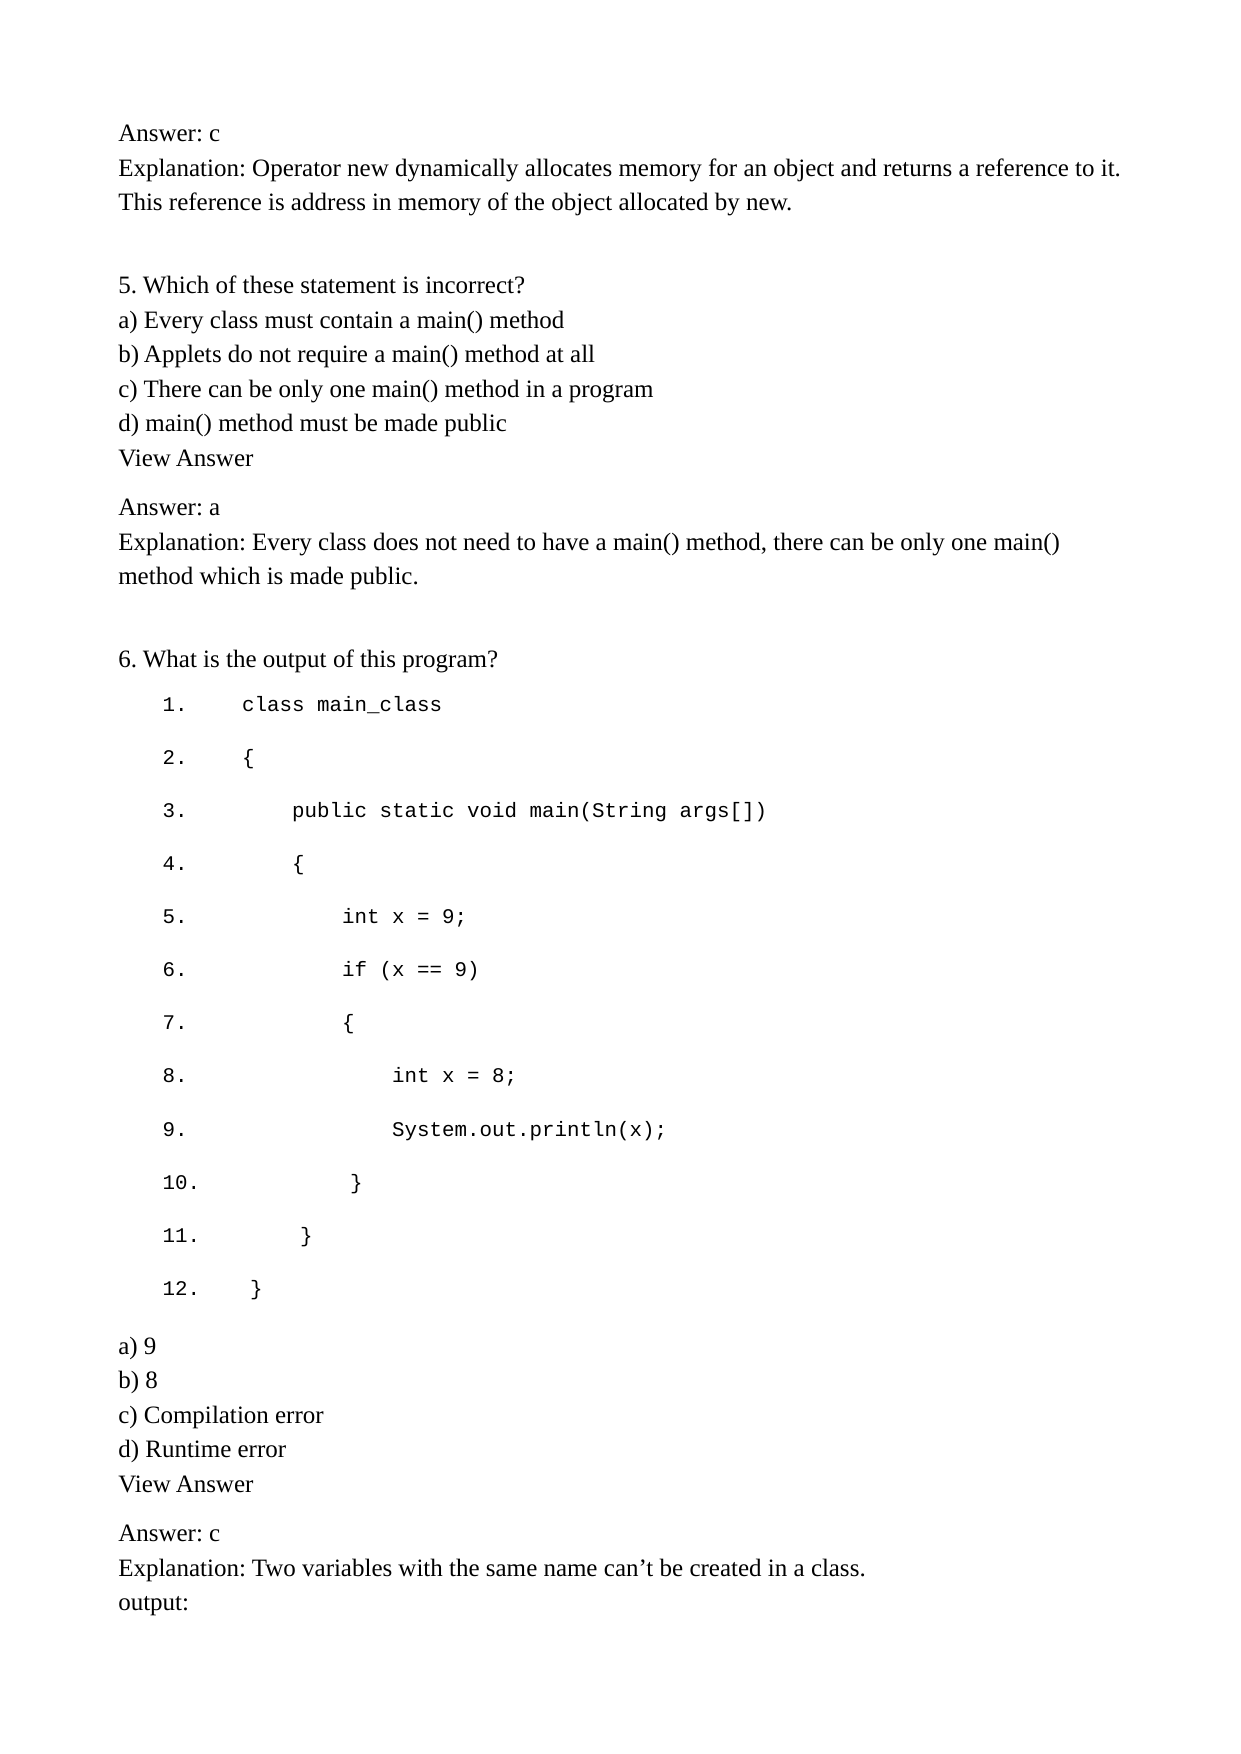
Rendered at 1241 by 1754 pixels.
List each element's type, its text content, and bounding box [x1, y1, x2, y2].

list int x = 9; [162, 906, 1122, 930]
list { [162, 853, 1122, 877]
list int x = 8; [162, 1066, 1122, 1089]
list { [162, 1012, 1122, 1036]
text 6. What is the output of this program? [118, 644, 1122, 673]
text Answer: c Explanation: Operator new dynamically allocates memory for an object and returns a reference to it. This reference is address in memory of the object allocated by new. [118, 118, 1122, 250]
text Answer: a Explanation: Every class does not need to have a main() method, there can be only one main() method which is made public. [118, 492, 1122, 624]
list } [162, 1225, 1122, 1248]
list System.out.println(x); [162, 1119, 1122, 1142]
list { [162, 747, 1122, 770]
list class main_class [162, 694, 1122, 717]
list if (x == 9) [162, 959, 1122, 983]
list } [162, 1172, 1122, 1195]
list } [162, 1278, 1122, 1302]
text Answer: c Explanation: Two variables with the same name can’t be created in a class. output: [118, 1518, 1122, 1616]
list public static void main(String args[]) [162, 800, 1122, 823]
text a) 9 b) 8 c) Compilation error d) Runtime error View Answer [118, 1331, 1122, 1498]
text 5. Which of these statement is incorrect? a) Every class must contain a main() method b) Applets do not require a main() method at all c) There can be only one main() method in a program d) main() method must be made public View Answer [118, 271, 1122, 472]
